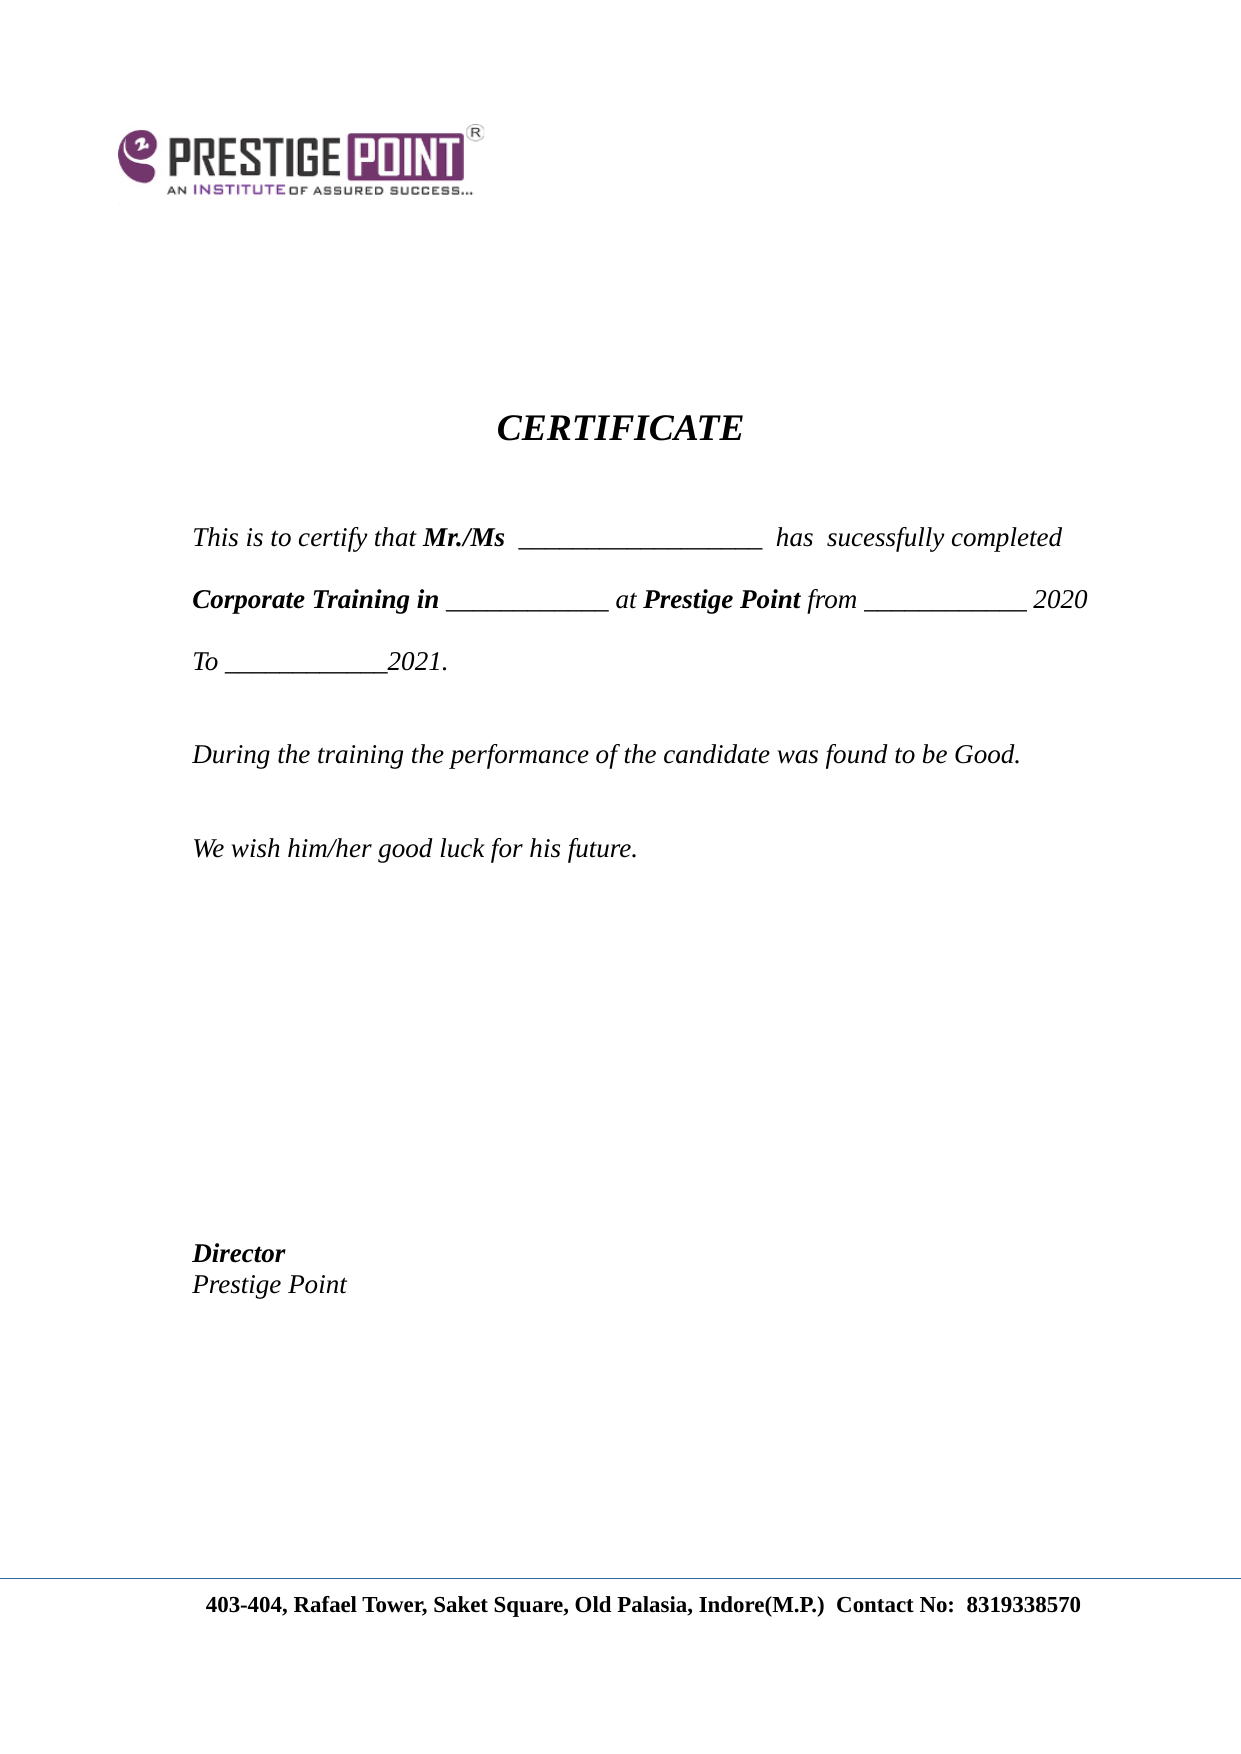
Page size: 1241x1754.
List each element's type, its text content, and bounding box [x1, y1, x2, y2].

text Prestige Point [118, 1268, 1122, 1299]
text We wish him/her good luck for his future. [118, 832, 1122, 863]
text Corporate Training in ____________ at Prestige Point from ____________ 2020 [118, 583, 1122, 614]
text During the training the performance of the candidate was found to be Good. [118, 739, 1122, 770]
picture [118, 124, 485, 205]
text To ____________2021. [118, 645, 1122, 676]
text This is to certify that Mr./Ms __________________ has sucessfully completed [118, 521, 1122, 552]
list CERTIFICATE [155, 406, 1122, 449]
text Director [118, 1237, 1122, 1268]
text 403-404, Rafael Tower, Saket Square, Old Palasia, Indore(M.P.) Contact No: 8319338570 [118, 1589, 1122, 1618]
